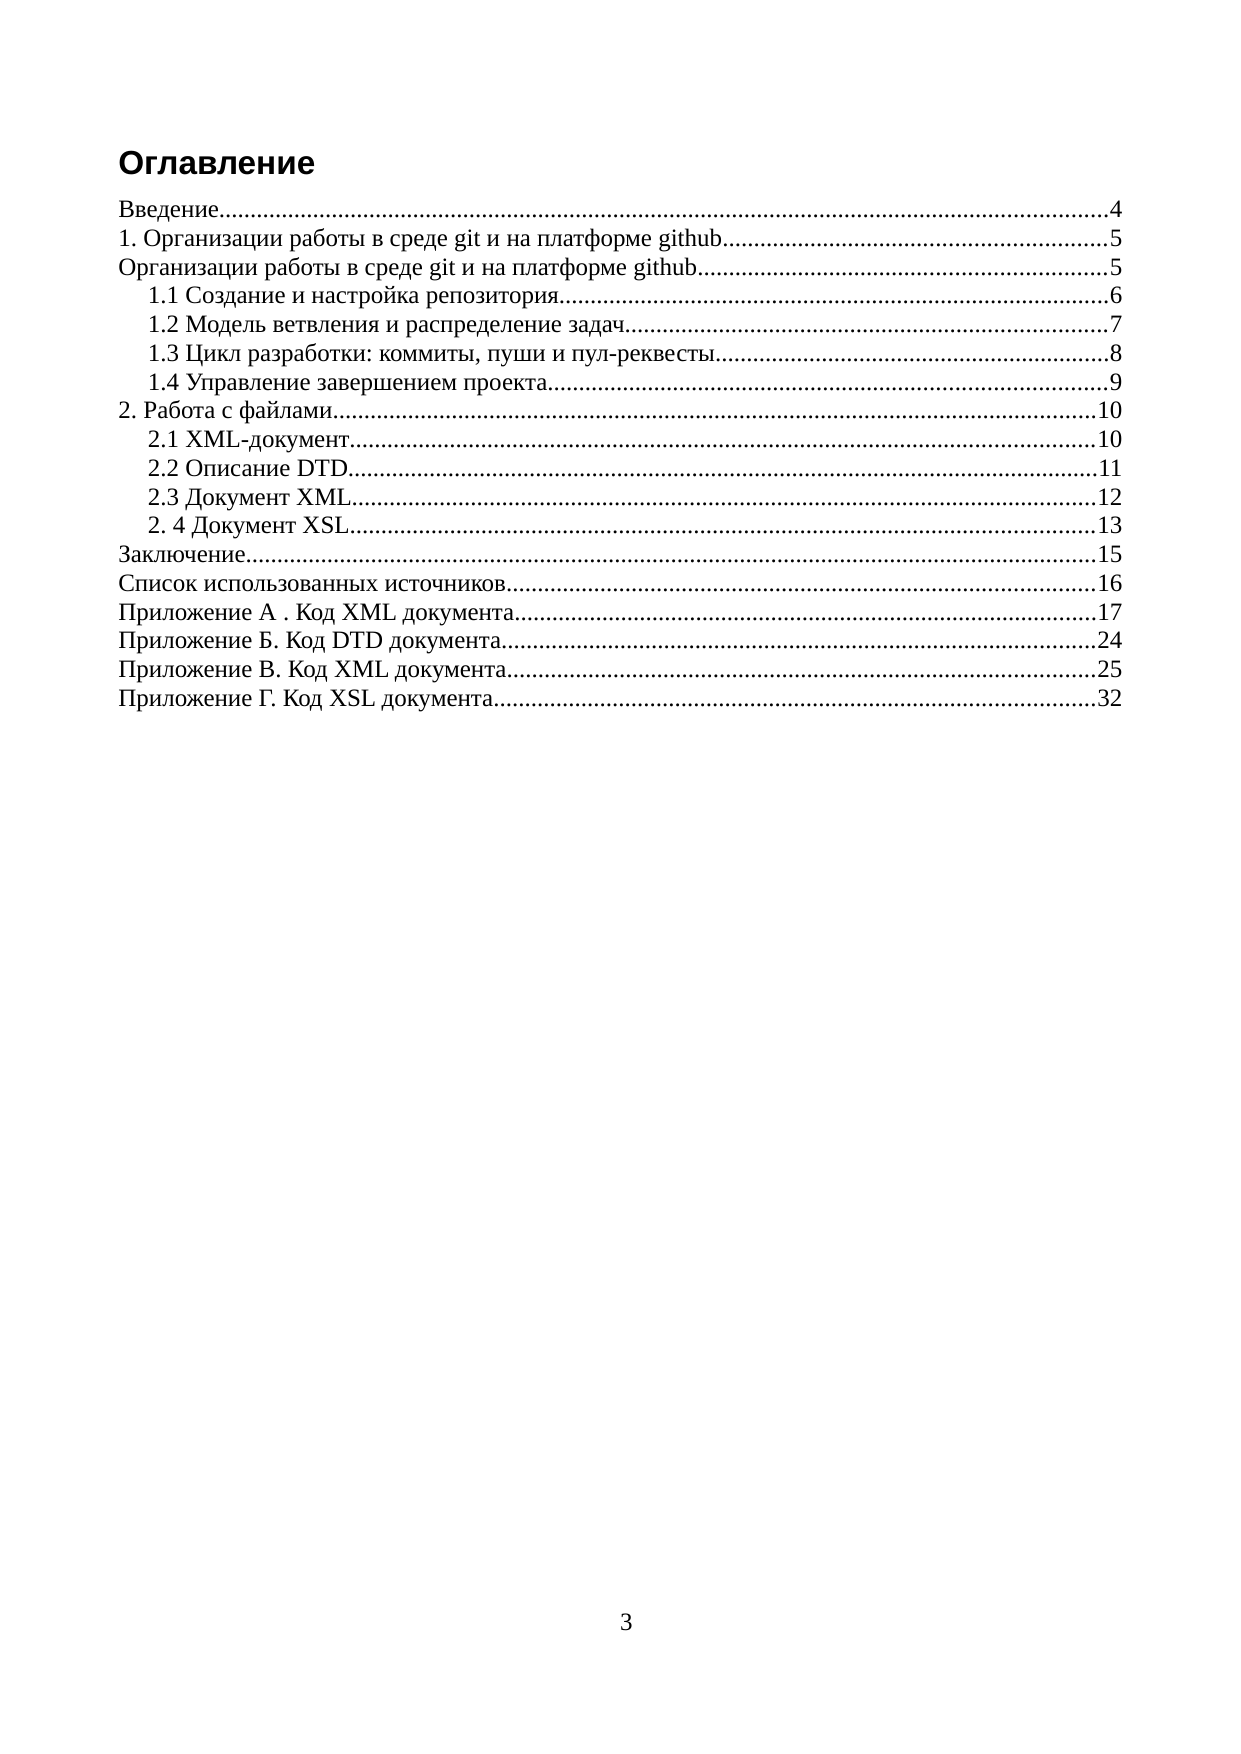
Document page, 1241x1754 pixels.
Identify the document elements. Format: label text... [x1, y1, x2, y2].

text 1.1 Создание и настройка репозитория 6 [148, 280, 1122, 309]
text 1.2 Модель ветвления и распределение задач 7 [148, 309, 1122, 338]
text Введение 4 [118, 194, 1122, 223]
text 2.2 Описание DTD 11 [148, 453, 1122, 482]
subtitle Оглавление [118, 143, 1122, 182]
text 2.3 Документ XML 12 [148, 482, 1122, 510]
text Приложение В. Код XML документа 25 [118, 654, 1122, 683]
text Приложение Б. Код DTD документа 24 [118, 625, 1122, 654]
text 2. Работа с файлами 10 [118, 395, 1122, 424]
text Приложение Г. Код XSL документа 32 [118, 683, 1122, 712]
text Организации работы в среде git и на платформе github 5 [118, 252, 1122, 280]
text Заключение 15 [118, 539, 1122, 568]
text Список использованных источников 16 [118, 568, 1122, 597]
text 2. 4 Документ XSL 13 [148, 510, 1122, 539]
text 1. Организации работы в среде git и на платформе github 5 [118, 223, 1122, 252]
text 2.1 XML-документ 10 [148, 424, 1122, 453]
text 1.3 Цикл разработки: коммиты, пуши и пул-реквесты 8 [148, 338, 1122, 367]
text 1.4 Управление завершением проекта 9 [148, 367, 1122, 395]
text Приложение А . Код XML документа 17 [118, 597, 1122, 625]
